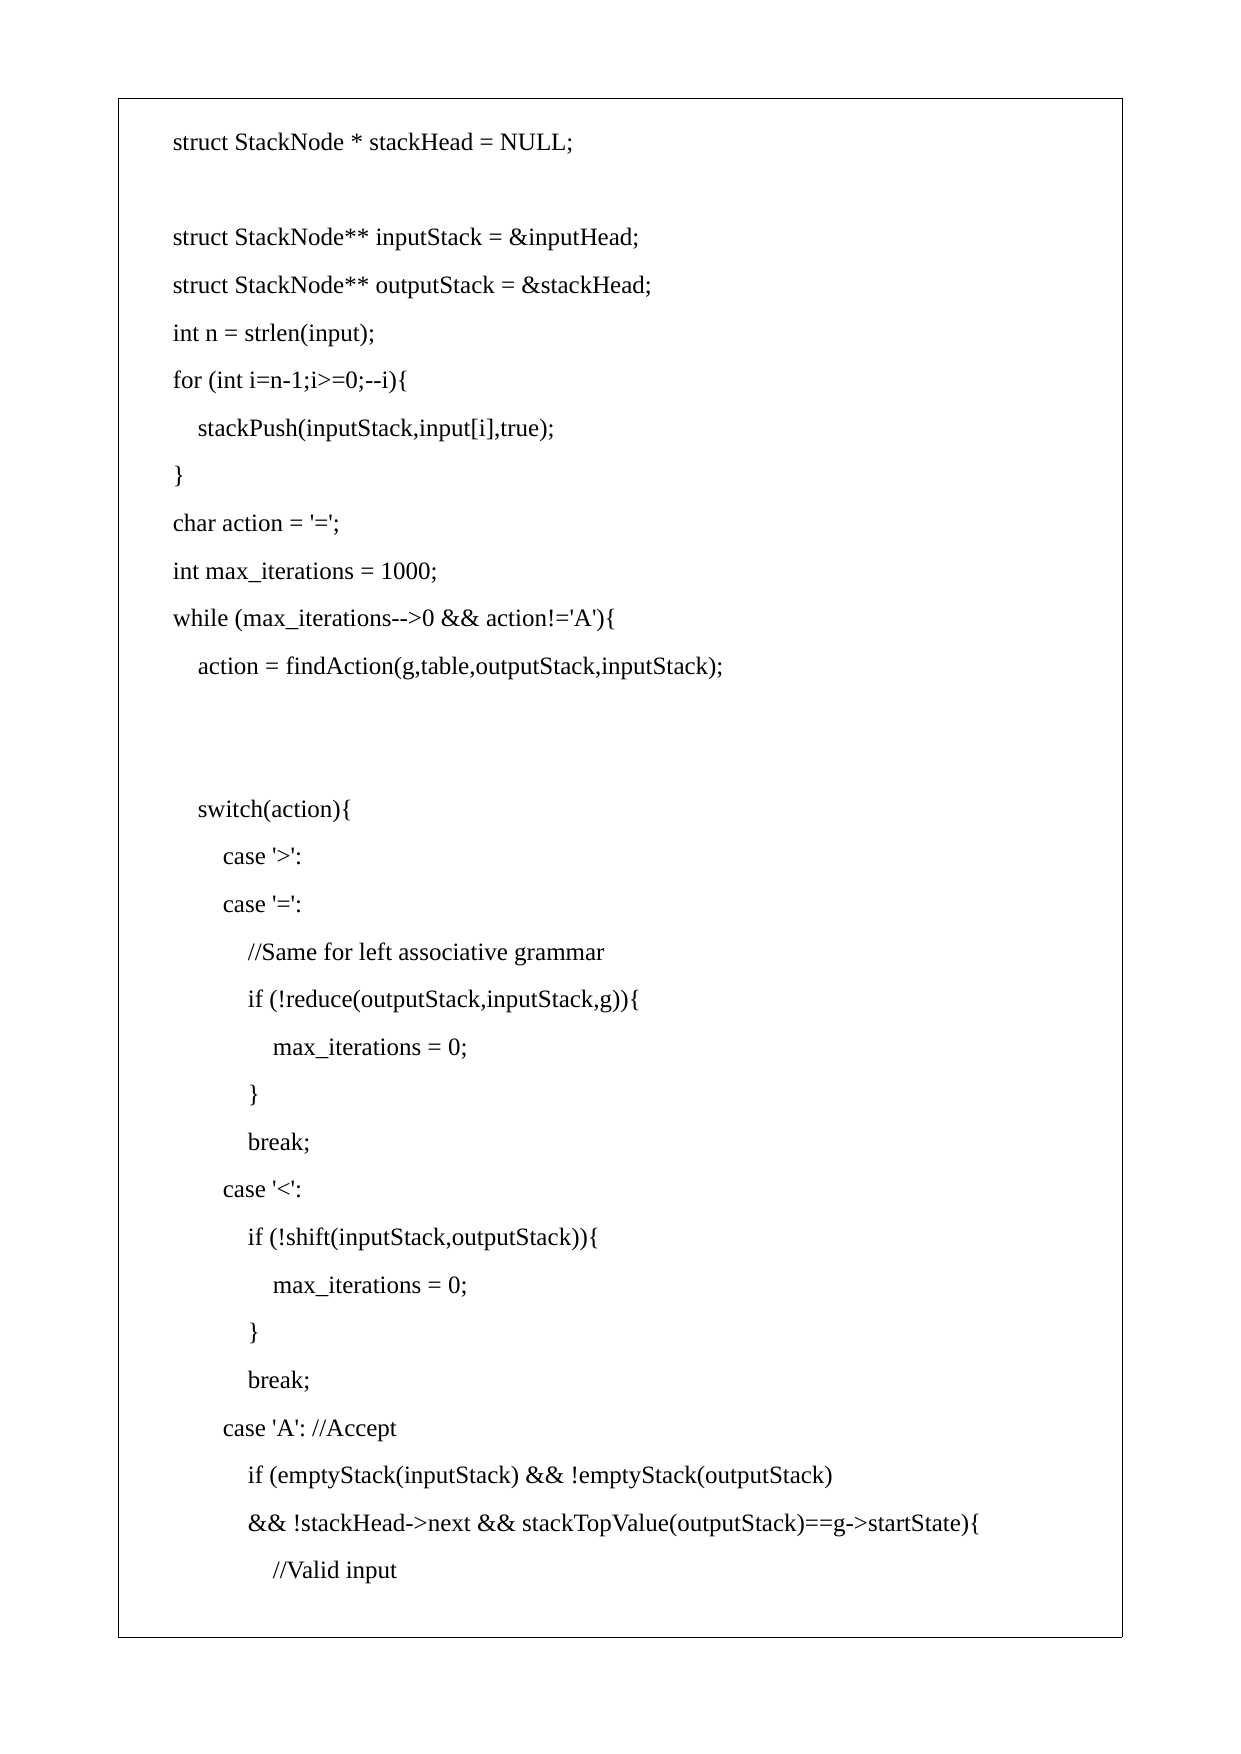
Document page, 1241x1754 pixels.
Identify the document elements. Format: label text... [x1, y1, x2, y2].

text case '<': [148, 1174, 1092, 1203]
text //Valid input [148, 1555, 1092, 1584]
text int n = strlen(input); [148, 318, 1092, 346]
text stackPush(inputStack,input[i],true); [148, 413, 1092, 442]
text max_iterations = 0; [148, 1270, 1092, 1298]
text //Same for left associative grammar [148, 937, 1092, 965]
text max_iterations = 0; [148, 1032, 1092, 1061]
text action = findAction(g,table,outputStack,inputStack); [148, 651, 1092, 680]
text } [148, 1079, 1092, 1108]
text struct StackNode * stackHead = NULL; [148, 127, 1092, 156]
text if (emptyStack(inputStack) && !emptyStack(outputStack) [148, 1460, 1092, 1489]
text switch(action){ [148, 794, 1092, 822]
text struct StackNode** inputStack = &inputHead; [148, 222, 1092, 251]
text while (max_iterations-->0 && action!='A'){ [148, 603, 1092, 632]
text int max_iterations = 1000; [148, 556, 1092, 584]
text case '>': [148, 841, 1092, 870]
text case '=': [148, 889, 1092, 918]
text for (int i=n-1;i>=0;--i){ [148, 365, 1092, 394]
text if (!shift(inputStack,outputStack)){ [148, 1222, 1092, 1251]
text break; [148, 1127, 1092, 1156]
text break; [148, 1365, 1092, 1394]
text } [148, 461, 1092, 489]
text && !stackHead->next && stackTopValue(outputStack)==g->startState){ [148, 1508, 1092, 1537]
text struct StackNode** outputStack = &stackHead; [148, 270, 1092, 299]
text } [148, 1317, 1092, 1346]
text if (!reduce(outputStack,inputStack,g)){ [148, 984, 1092, 1013]
text case 'A': //Accept [148, 1413, 1092, 1441]
text char action = '='; [148, 508, 1092, 537]
